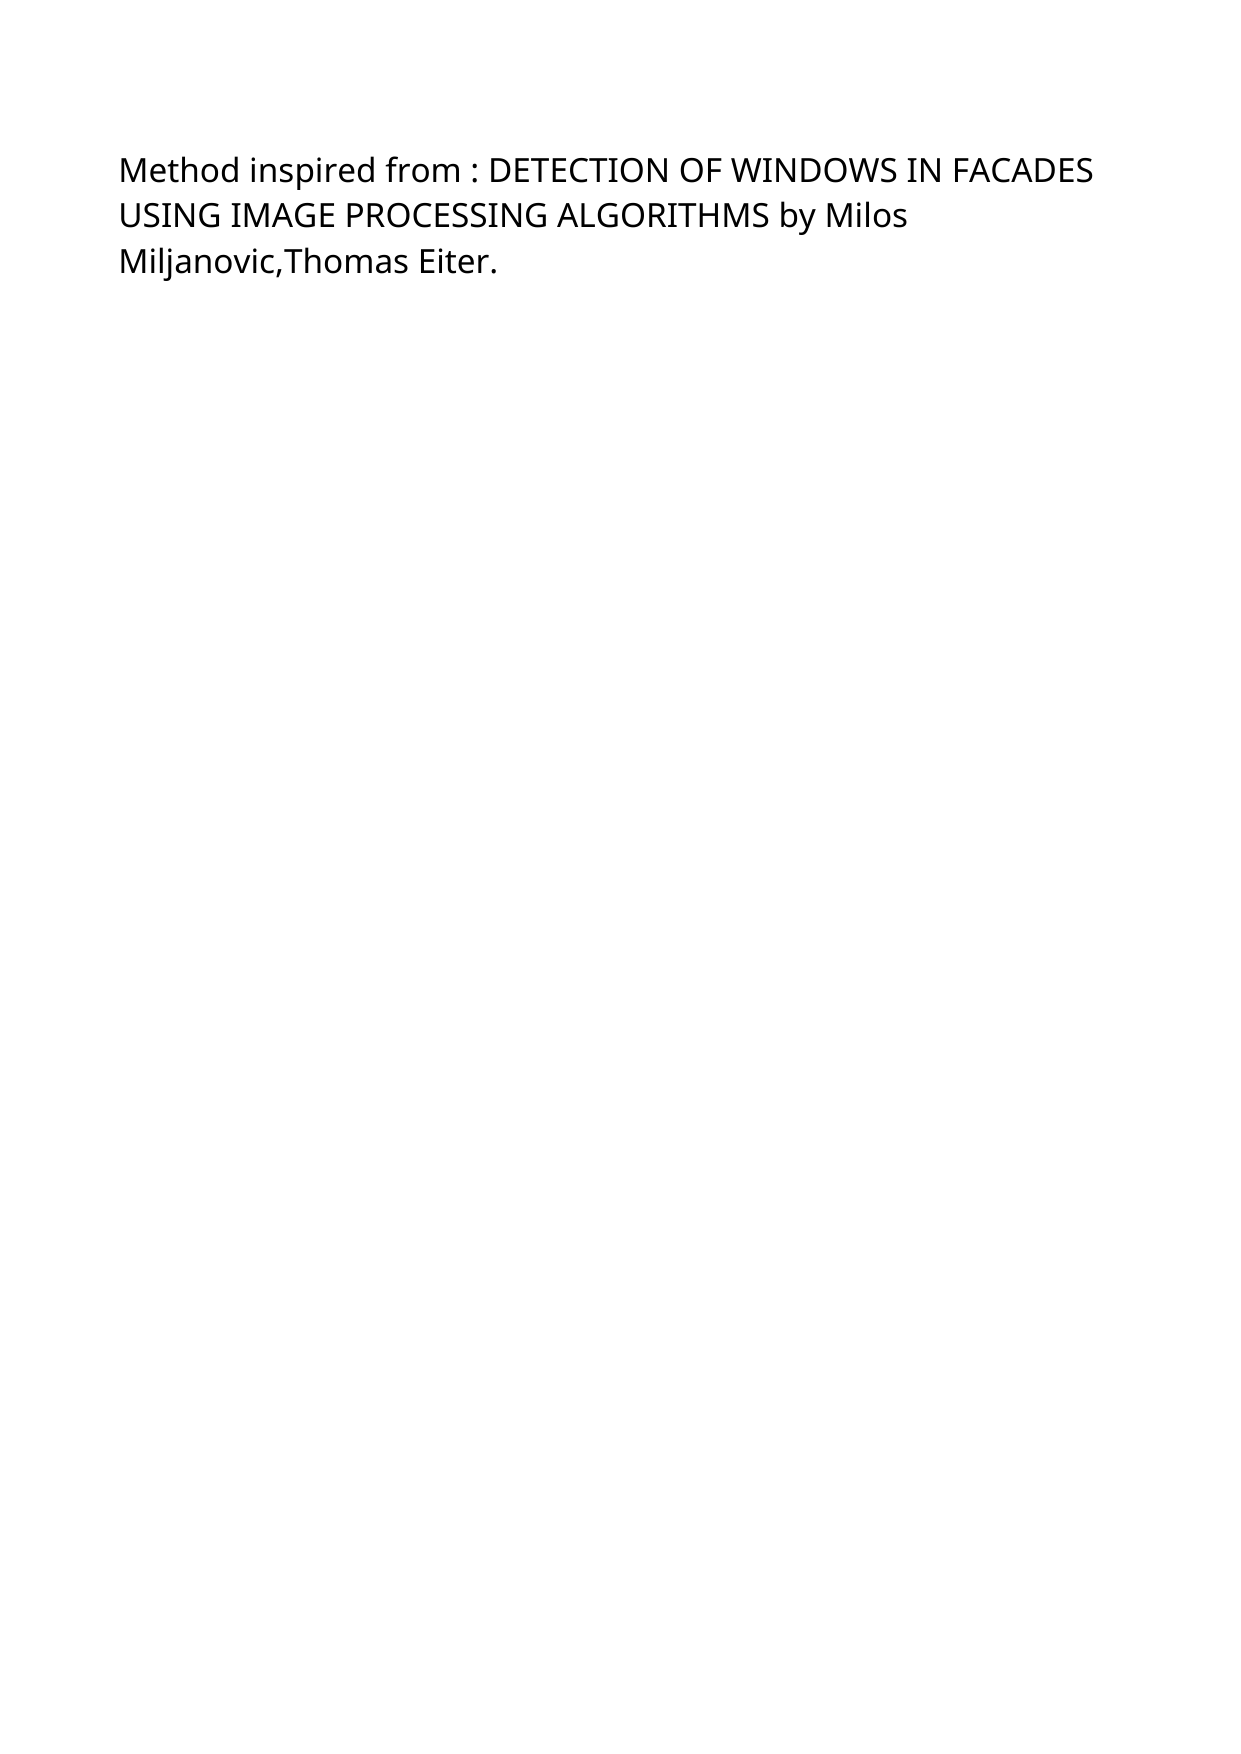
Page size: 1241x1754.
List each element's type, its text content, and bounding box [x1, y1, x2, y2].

text Method inspired from : DETECTION OF WINDOWS IN FACADES USING IMAGE PROCESSING ALGORITHMS by Milos Miljanovic,Thomas Eiter. [118, 147, 1122, 283]
